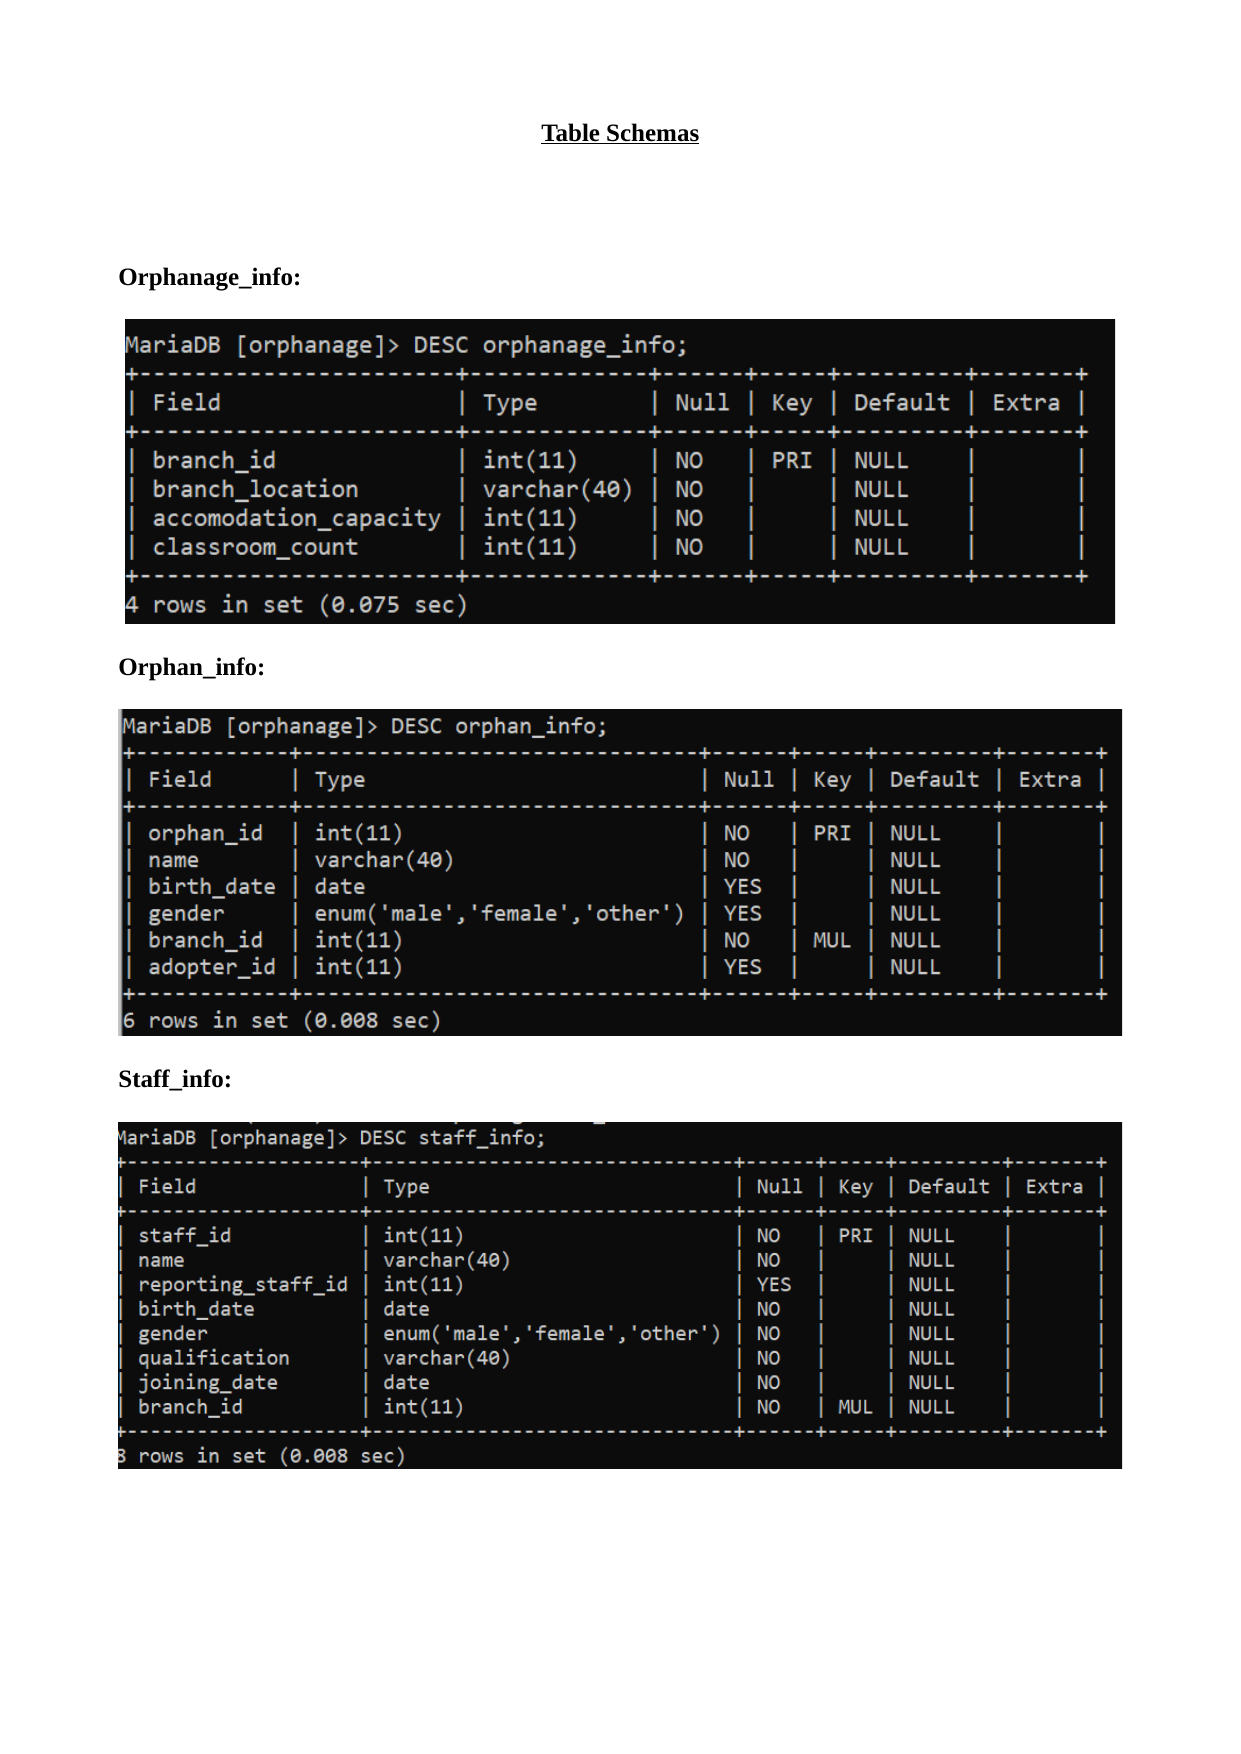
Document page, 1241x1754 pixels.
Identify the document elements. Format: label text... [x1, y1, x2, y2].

text Orphanage_info: [118, 262, 1122, 291]
picture [125, 319, 1116, 624]
text Table Schemas [118, 118, 1122, 147]
text Staff_info: [118, 1064, 1122, 1093]
picture [118, 1122, 1123, 1469]
picture [118, 709, 1123, 1036]
text Orphan_info: [118, 652, 1122, 681]
